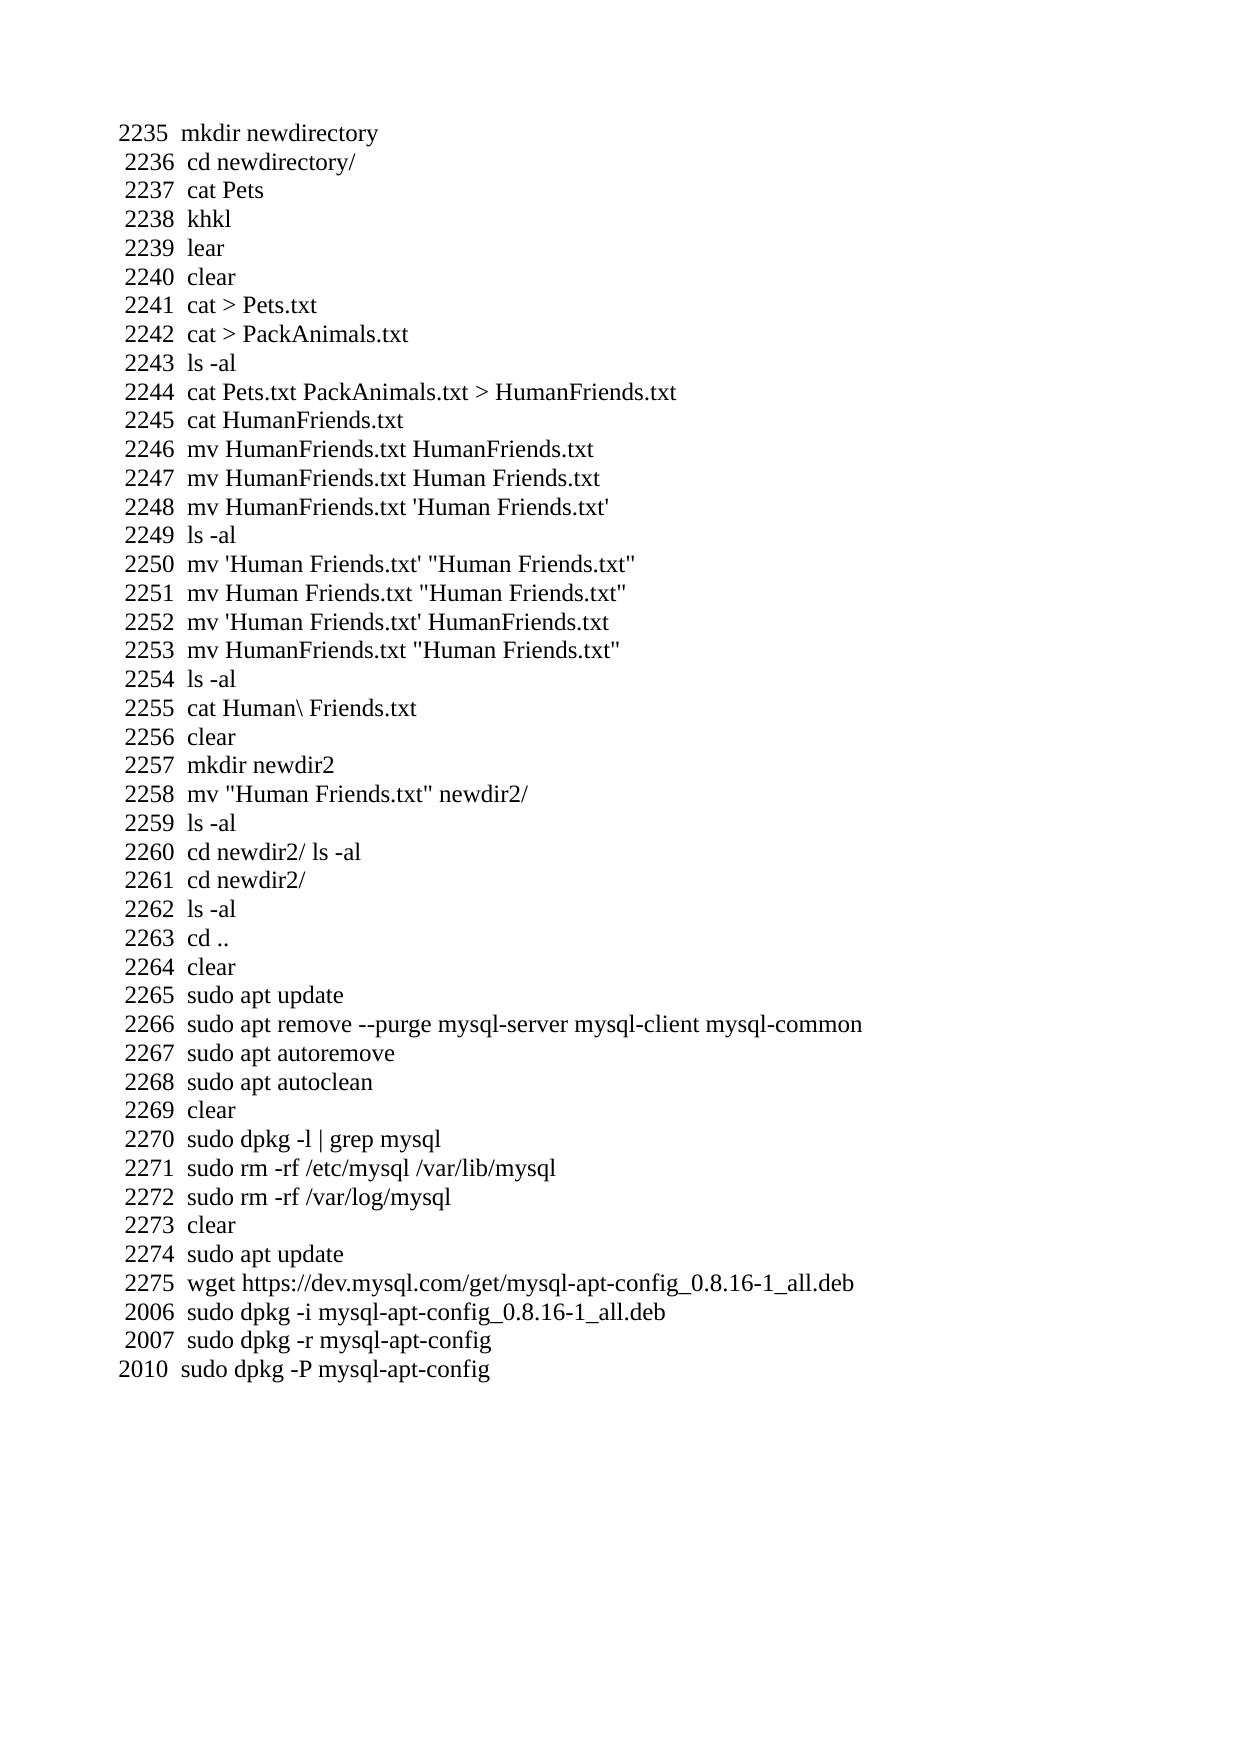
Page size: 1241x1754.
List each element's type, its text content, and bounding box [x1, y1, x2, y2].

text 2274 sudo apt update [118, 1239, 1122, 1268]
text 2248 mv HumanFriends.txt 'Human Friends.txt' [118, 492, 1122, 521]
text 2239 lear [118, 233, 1122, 262]
text 2272 sudo rm -rf /var/log/mysql [118, 1182, 1122, 1211]
text 2247 mv HumanFriends.txt Human Friends.txt [118, 463, 1122, 492]
text 2261 cd newdir2/ [118, 866, 1122, 894]
text 2249 ls -al [118, 521, 1122, 549]
text 2254 ls -al [118, 664, 1122, 693]
text 2256 clear [118, 722, 1122, 751]
text 2275 wget https://dev.mysql.com/get/mysql-apt-config_0.8.16-1_all.deb [118, 1268, 1122, 1297]
text 2007 sudo dpkg -r mysql-apt-config [118, 1326, 1122, 1354]
text 2266 sudo apt remove --purge mysql-server mysql-client mysql-common [118, 1009, 1122, 1038]
text 2245 cat HumanFriends.txt [118, 406, 1122, 434]
text 2238 khkl [118, 204, 1122, 233]
text 2260 cd newdir2/ ls -al [118, 837, 1122, 866]
text 2253 mv HumanFriends.txt "Human Friends.txt" [118, 636, 1122, 664]
text 2259 ls -al [118, 808, 1122, 837]
text 2237 cat Pets [118, 176, 1122, 204]
text 2269 clear [118, 1096, 1122, 1124]
text 2241 cat > Pets.txt [118, 291, 1122, 319]
text 2255 cat Human\ Friends.txt [118, 693, 1122, 722]
text 2267 sudo apt autoremove [118, 1038, 1122, 1067]
text 2235 mkdir newdirectory [118, 118, 1122, 147]
text 2271 sudo rm -rf /etc/mysql /var/lib/mysql [118, 1153, 1122, 1182]
text 2243 ls -al [118, 348, 1122, 377]
text 2242 cat > PackAnimals.txt [118, 319, 1122, 348]
text 2264 clear [118, 952, 1122, 981]
text 2240 clear [118, 262, 1122, 291]
text 2250 mv 'Human Friends.txt' "Human Friends.txt" [118, 549, 1122, 578]
text 2257 mkdir newdir2 [118, 751, 1122, 779]
text 2262 ls -al [118, 894, 1122, 923]
text 2010 sudo dpkg -P mysql-apt-config [118, 1354, 1122, 1383]
text 2273 clear [118, 1211, 1122, 1239]
text 2252 mv 'Human Friends.txt' HumanFriends.txt [118, 607, 1122, 636]
text 2258 mv "Human Friends.txt" newdir2/ [118, 779, 1122, 808]
text 2244 cat Pets.txt PackAnimals.txt > HumanFriends.txt [118, 377, 1122, 406]
text 2006 sudo dpkg -i mysql-apt-config_0.8.16-1_all.deb [118, 1297, 1122, 1326]
text 2265 sudo apt update [118, 981, 1122, 1009]
text 2268 sudo apt autoclean [118, 1067, 1122, 1096]
text 2246 mv HumanFriends.txt HumanFriends.txt [118, 434, 1122, 463]
text 2236 cd newdirectory/ [118, 147, 1122, 176]
text 2270 sudo dpkg -l | grep mysql [118, 1124, 1122, 1153]
text 2263 cd .. [118, 923, 1122, 952]
text 2251 mv Human Friends.txt "Human Friends.txt" [118, 578, 1122, 607]
